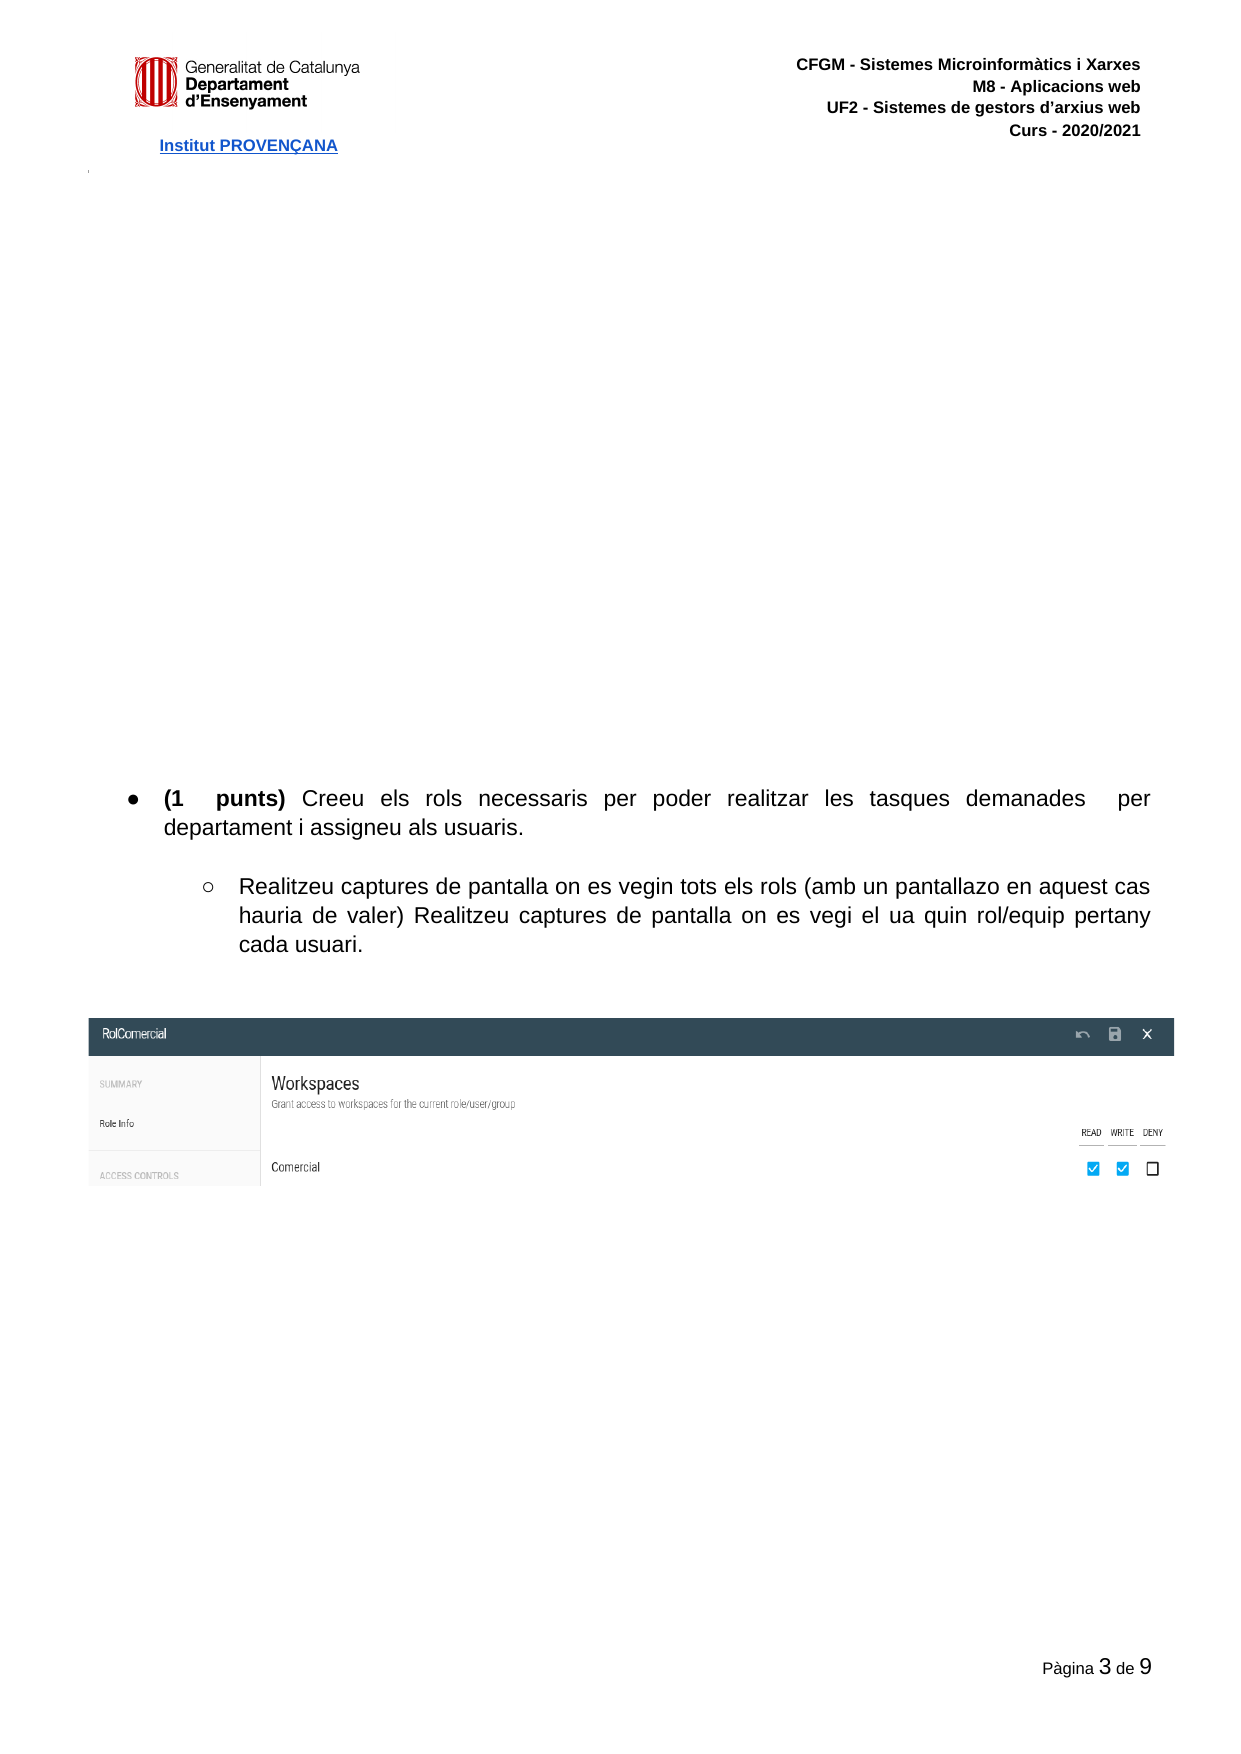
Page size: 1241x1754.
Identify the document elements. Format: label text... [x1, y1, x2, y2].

list (1 punts) Creeu els rols necessaris per poder realitzar les tasques demanades per departament i assigneu als usuaris. [126, 785, 1152, 841]
list Realitzeu captures de pantalla on es vegin tots els rols (amb un pantallazo en aquest cas hauria de valer) Realitzeu captures de pantalla on es vegi el ua quin rol/equip pertany cada usuari. [201, 873, 1152, 957]
